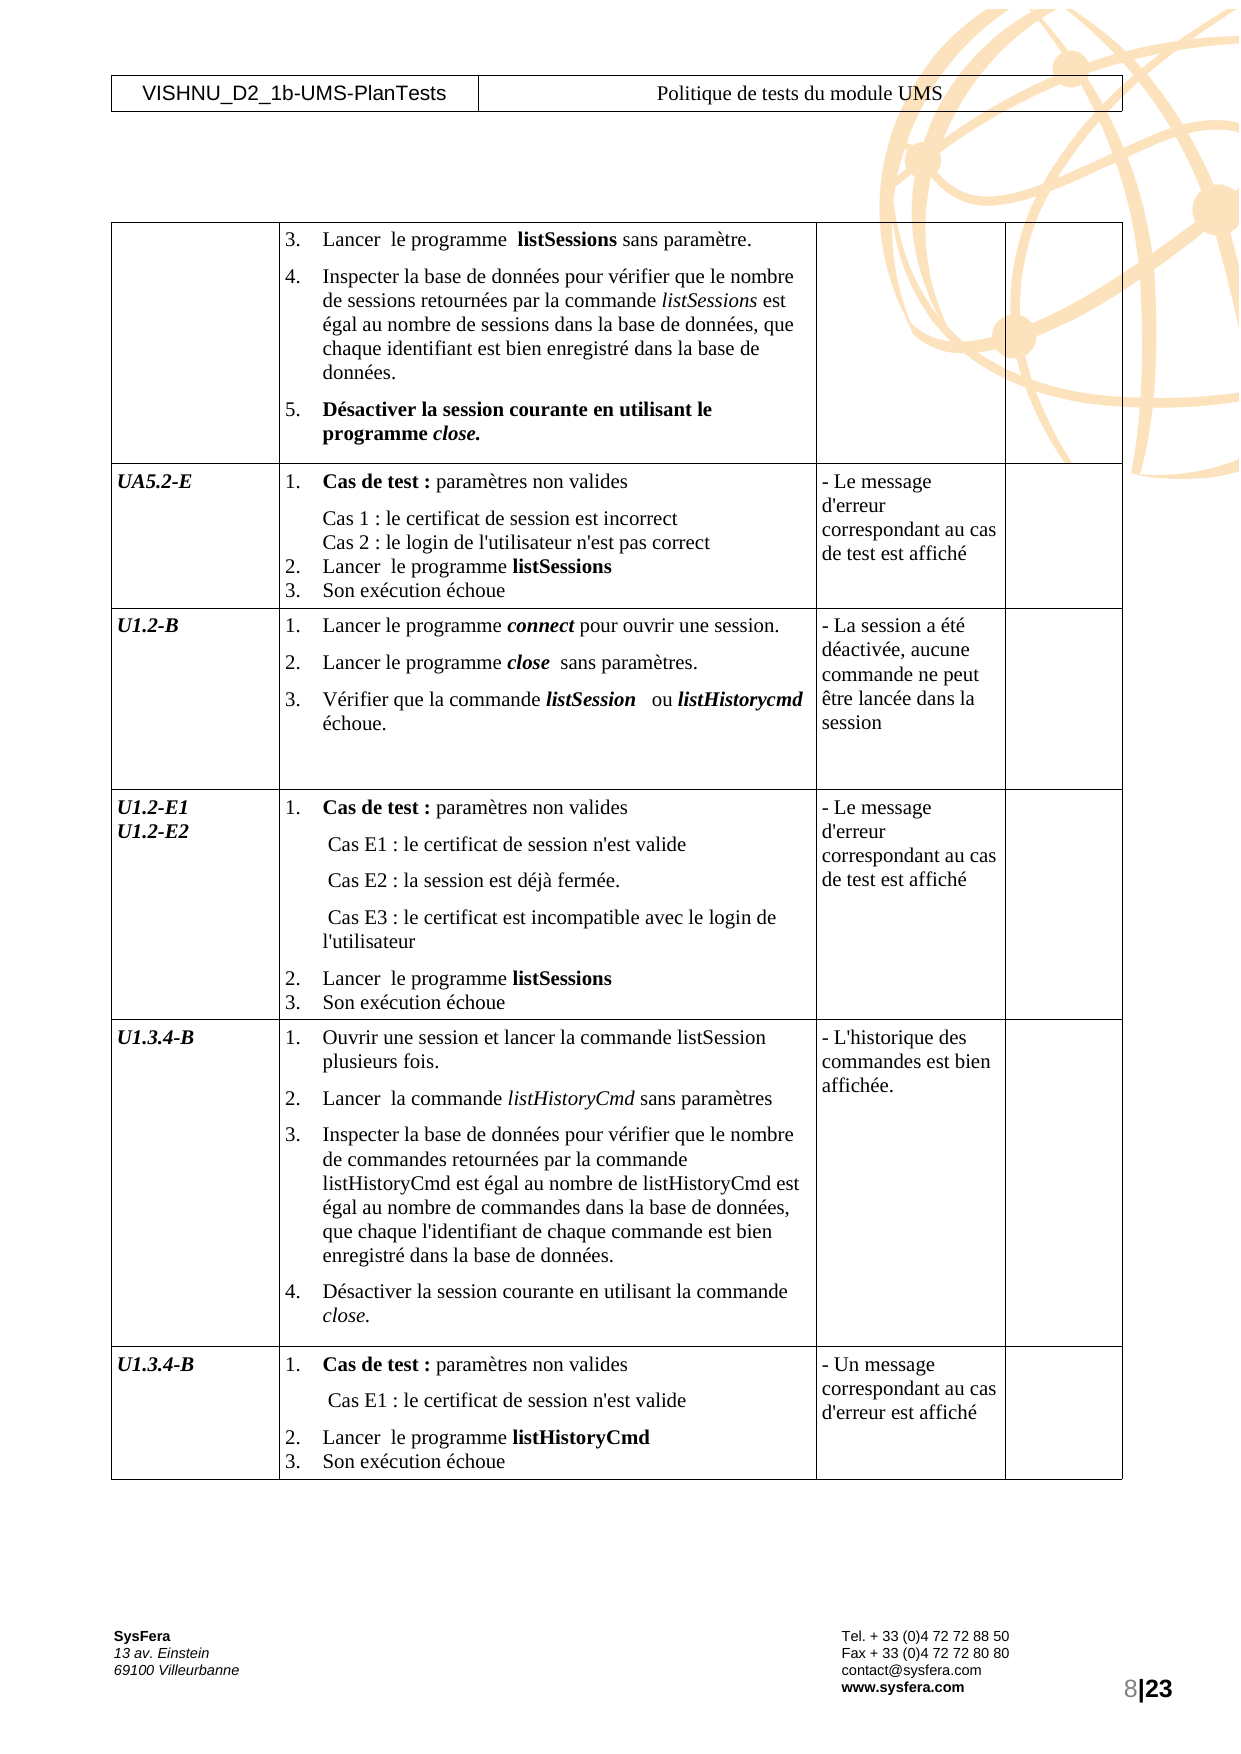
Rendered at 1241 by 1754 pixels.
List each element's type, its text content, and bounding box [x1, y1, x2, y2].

table_cell - La session a été déactivée, aucune commande ne peut être lancée dans la session [817, 609, 1005, 789]
picture [280, 464, 816, 479]
table_cell - Un message correspondant au cas d'erreur est affiché [817, 1347, 1005, 1478]
table_cell U1.3.4-B [112, 1020, 279, 1346]
table_cell Cas de test : paramètres non valides Cas E1 : le certificat de session n'est valide Lancer le programme listHistoryCmd Son exécution échoue [280, 1347, 816, 1478]
picture [1, 9, 1239, 479]
picture [817, 223, 1005, 463]
picture [1006, 464, 1122, 479]
table_cell Lancer le programme connect pour ouvrir une session. Lancer le programme close sans paramètres. Vérifier que la commande listSession ou listHistorycmd échoue. [280, 609, 816, 789]
table_cell U1.2-B [112, 609, 279, 789]
table_cell - L'historique des commandes est bien affichée. [817, 1020, 1005, 1346]
table_cell - Le message d'erreur correspondant au cas de test est affiché [817, 481, 1005, 607]
picture [112, 223, 279, 463]
table_cell U1.2-E1 U1.2-E2 [112, 790, 279, 1019]
table_cell [1006, 481, 1122, 607]
table_cell Ouvrir une session et lancer la commande listSession plusieurs fois. Lancer la commande listHistoryCmd sans paramètres Inspecter la base de données pour vérifier que le nombre de commandes retournées par la commande listHistoryCmd est égal au nombre de listHistoryCmd est égal au nombre de commandes dans la base de données, que chaque l'identifiant de chaque commande est bien enregistré dans la base de données. Désactiver la session courante en utilisant la commande close. [280, 1020, 816, 1346]
table_cell Cas de test : paramètres non valides Cas E1 : le certificat de session n'est valide Cas E2 : la session est déjà fermée. Cas E3 : le certificat est incompatible avec le login de l'utilisateur Lancer le programme listSessions Son exécution échoue [280, 790, 816, 1019]
picture [112, 464, 279, 479]
picture [280, 223, 816, 463]
picture [1006, 223, 1122, 463]
table_cell Cas de test : paramètres non valides Cas 1 : le certificat de session est incorrect Cas 2 : le login de l'utilisateur n'est pas correct Lancer le programme listSessions Son exécution échoue [280, 481, 816, 607]
table_cell - Le message d'erreur correspondant au cas de test est affiché [817, 790, 1005, 1019]
table_cell [1006, 1020, 1122, 1346]
table_cell [1006, 1347, 1122, 1478]
table_cell [1006, 790, 1122, 1019]
table_cell [1006, 609, 1122, 789]
table_cell UA5.2-E [112, 481, 279, 607]
picture [817, 464, 1005, 479]
table_cell U1.3.4-B [112, 1347, 279, 1478]
